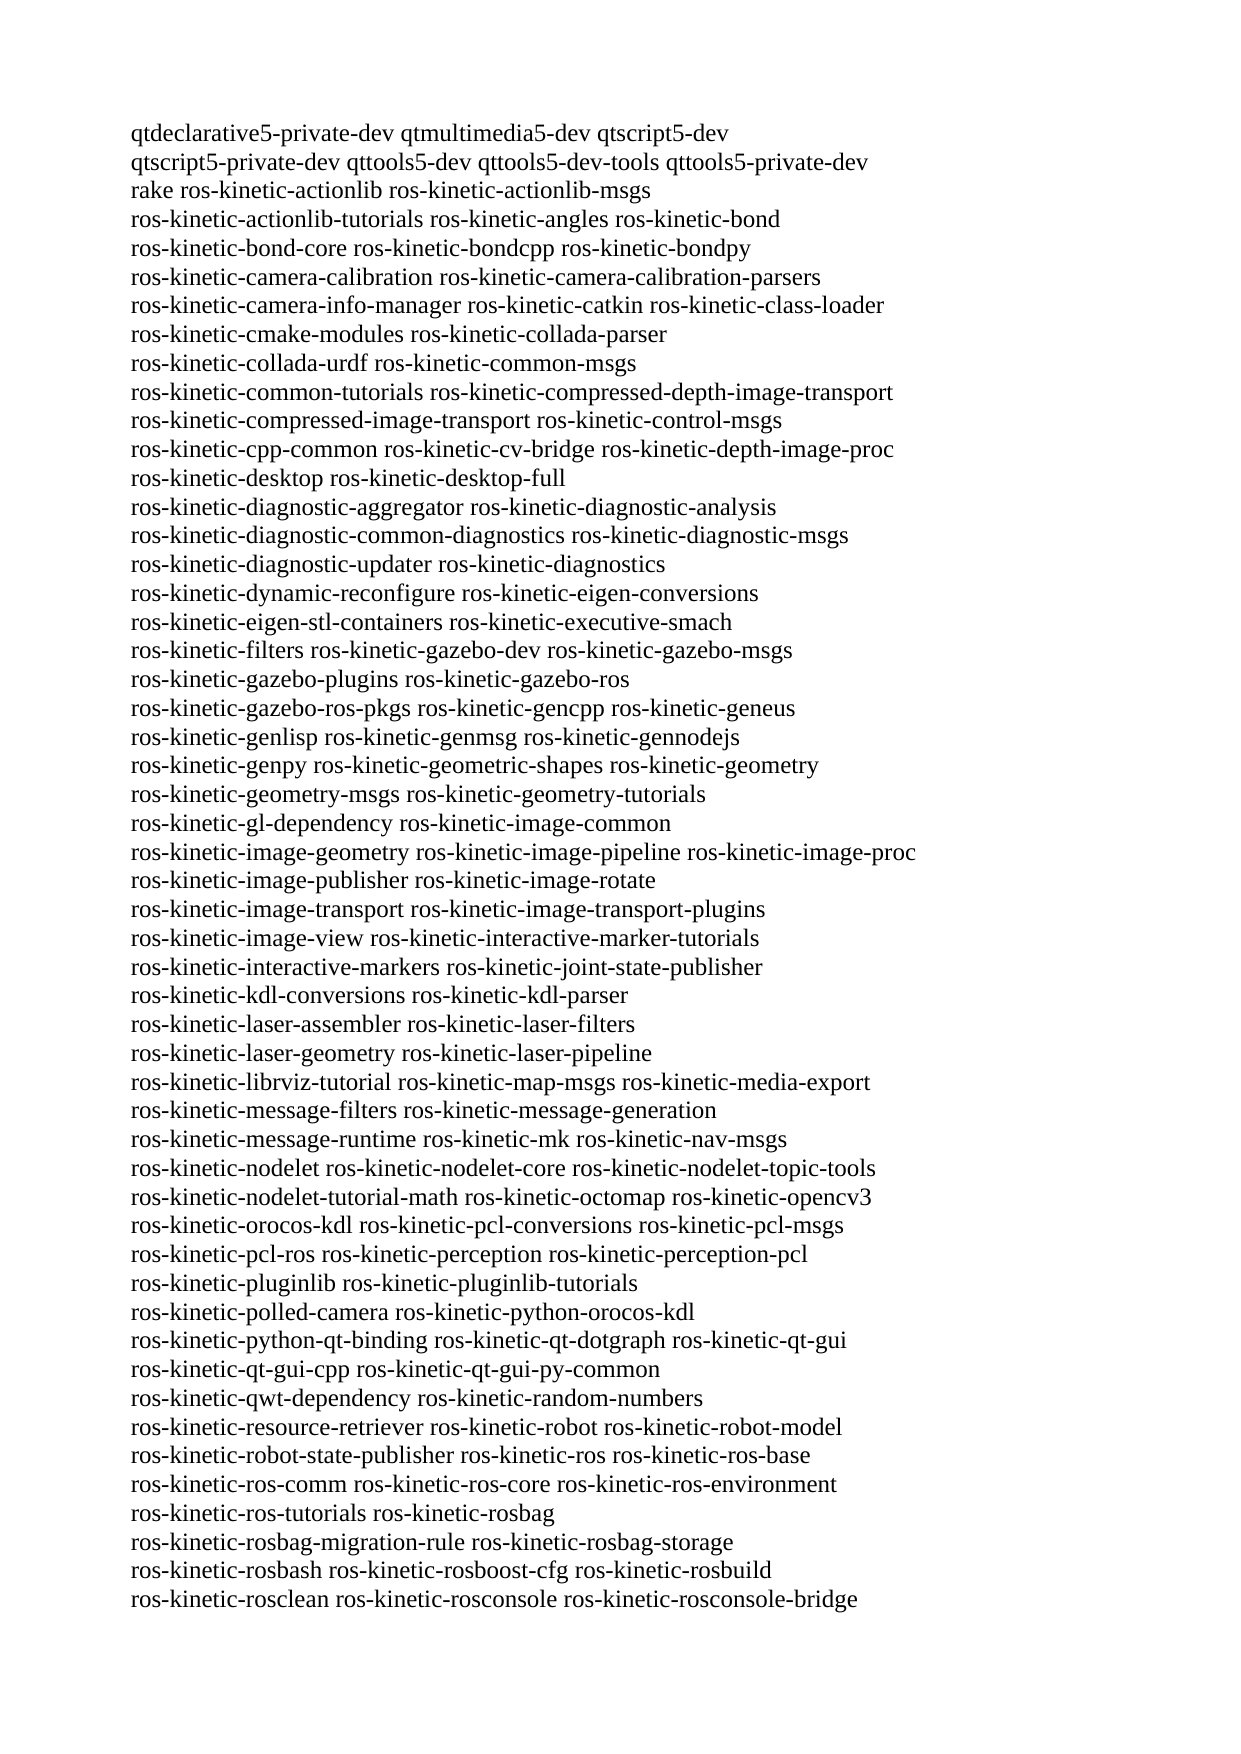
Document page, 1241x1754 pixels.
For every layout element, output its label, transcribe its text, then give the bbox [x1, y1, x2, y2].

text ros-kinetic-laser-geometry ros-kinetic-laser-pipeline [118, 1038, 1122, 1067]
text ros-kinetic-diagnostic-common-diagnostics ros-kinetic-diagnostic-msgs [118, 521, 1122, 549]
text ros-kinetic-pcl-ros ros-kinetic-perception ros-kinetic-perception-pcl [118, 1239, 1122, 1268]
text ros-kinetic-nodelet-tutorial-math ros-kinetic-octomap ros-kinetic-opencv3 [118, 1182, 1122, 1211]
text ros-kinetic-resource-retriever ros-kinetic-robot ros-kinetic-robot-model [118, 1412, 1122, 1441]
text ros-kinetic-interactive-markers ros-kinetic-joint-state-publisher [118, 952, 1122, 981]
text ros-kinetic-gazebo-plugins ros-kinetic-gazebo-ros [118, 664, 1122, 693]
text ros-kinetic-image-transport ros-kinetic-image-transport-plugins [118, 894, 1122, 923]
text ros-kinetic-filters ros-kinetic-gazebo-dev ros-kinetic-gazebo-msgs [118, 636, 1122, 664]
text ros-kinetic-polled-camera ros-kinetic-python-orocos-kdl [118, 1297, 1122, 1326]
text ros-kinetic-image-view ros-kinetic-interactive-marker-tutorials [118, 923, 1122, 952]
text ros-kinetic-diagnostic-aggregator ros-kinetic-diagnostic-analysis [118, 492, 1122, 521]
text qtdeclarative5-private-dev qtmultimedia5-dev qtscript5-dev [118, 118, 1122, 147]
text ros-kinetic-qwt-dependency ros-kinetic-random-numbers [118, 1383, 1122, 1412]
text ros-kinetic-image-geometry ros-kinetic-image-pipeline ros-kinetic-image-proc [118, 837, 1122, 866]
text ros-kinetic-python-qt-binding ros-kinetic-qt-dotgraph ros-kinetic-qt-gui [118, 1326, 1122, 1354]
text ros-kinetic-laser-assembler ros-kinetic-laser-filters [118, 1009, 1122, 1038]
text ros-kinetic-diagnostic-updater ros-kinetic-diagnostics [118, 549, 1122, 578]
text ros-kinetic-qt-gui-cpp ros-kinetic-qt-gui-py-common [118, 1354, 1122, 1383]
text ros-kinetic-bond-core ros-kinetic-bondcpp ros-kinetic-bondpy [118, 233, 1122, 262]
text ros-kinetic-image-publisher ros-kinetic-image-rotate [118, 866, 1122, 894]
text ros-kinetic-ros-comm ros-kinetic-ros-core ros-kinetic-ros-environment [118, 1469, 1122, 1498]
text ros-kinetic-eigen-stl-containers ros-kinetic-executive-smach [118, 607, 1122, 636]
text ros-kinetic-nodelet ros-kinetic-nodelet-core ros-kinetic-nodelet-topic-tools [118, 1153, 1122, 1182]
text ros-kinetic-actionlib-tutorials ros-kinetic-angles ros-kinetic-bond [118, 204, 1122, 233]
text ros-kinetic-message-filters ros-kinetic-message-generation [118, 1096, 1122, 1124]
text ros-kinetic-desktop ros-kinetic-desktop-full [118, 463, 1122, 492]
text ros-kinetic-common-tutorials ros-kinetic-compressed-depth-image-transport [118, 377, 1122, 406]
text ros-kinetic-collada-urdf ros-kinetic-common-msgs [118, 348, 1122, 377]
text ros-kinetic-genlisp ros-kinetic-genmsg ros-kinetic-gennodejs [118, 722, 1122, 751]
text ros-kinetic-orocos-kdl ros-kinetic-pcl-conversions ros-kinetic-pcl-msgs [118, 1211, 1122, 1239]
text ros-kinetic-geometry-msgs ros-kinetic-geometry-tutorials [118, 779, 1122, 808]
text ros-kinetic-message-runtime ros-kinetic-mk ros-kinetic-nav-msgs [118, 1124, 1122, 1153]
text ros-kinetic-dynamic-reconfigure ros-kinetic-eigen-conversions [118, 578, 1122, 607]
text ros-kinetic-compressed-image-transport ros-kinetic-control-msgs [118, 406, 1122, 434]
text ros-kinetic-genpy ros-kinetic-geometric-shapes ros-kinetic-geometry [118, 751, 1122, 779]
text ros-kinetic-rosbag-migration-rule ros-kinetic-rosbag-storage [118, 1527, 1122, 1556]
text ros-kinetic-librviz-tutorial ros-kinetic-map-msgs ros-kinetic-media-export [118, 1067, 1122, 1096]
text ros-kinetic-pluginlib ros-kinetic-pluginlib-tutorials [118, 1268, 1122, 1297]
text qtscript5-private-dev qttools5-dev qttools5-dev-tools qttools5-private-dev [118, 147, 1122, 176]
text ros-kinetic-cmake-modules ros-kinetic-collada-parser [118, 319, 1122, 348]
text ros-kinetic-robot-state-publisher ros-kinetic-ros ros-kinetic-ros-base [118, 1441, 1122, 1469]
text rake ros-kinetic-actionlib ros-kinetic-actionlib-msgs [118, 176, 1122, 204]
text ros-kinetic-cpp-common ros-kinetic-cv-bridge ros-kinetic-depth-image-proc [118, 434, 1122, 463]
text ros-kinetic-camera-calibration ros-kinetic-camera-calibration-parsers [118, 262, 1122, 291]
text ros-kinetic-gazebo-ros-pkgs ros-kinetic-gencpp ros-kinetic-geneus [118, 693, 1122, 722]
text ros-kinetic-rosbash ros-kinetic-rosboost-cfg ros-kinetic-rosbuild [118, 1556, 1122, 1584]
text ros-kinetic-rosclean ros-kinetic-rosconsole ros-kinetic-rosconsole-bridge [118, 1584, 1122, 1613]
text ros-kinetic-ros-tutorials ros-kinetic-rosbag [118, 1498, 1122, 1527]
text ros-kinetic-kdl-conversions ros-kinetic-kdl-parser [118, 981, 1122, 1009]
text ros-kinetic-camera-info-manager ros-kinetic-catkin ros-kinetic-class-loader [118, 291, 1122, 319]
text ros-kinetic-gl-dependency ros-kinetic-image-common [118, 808, 1122, 837]
